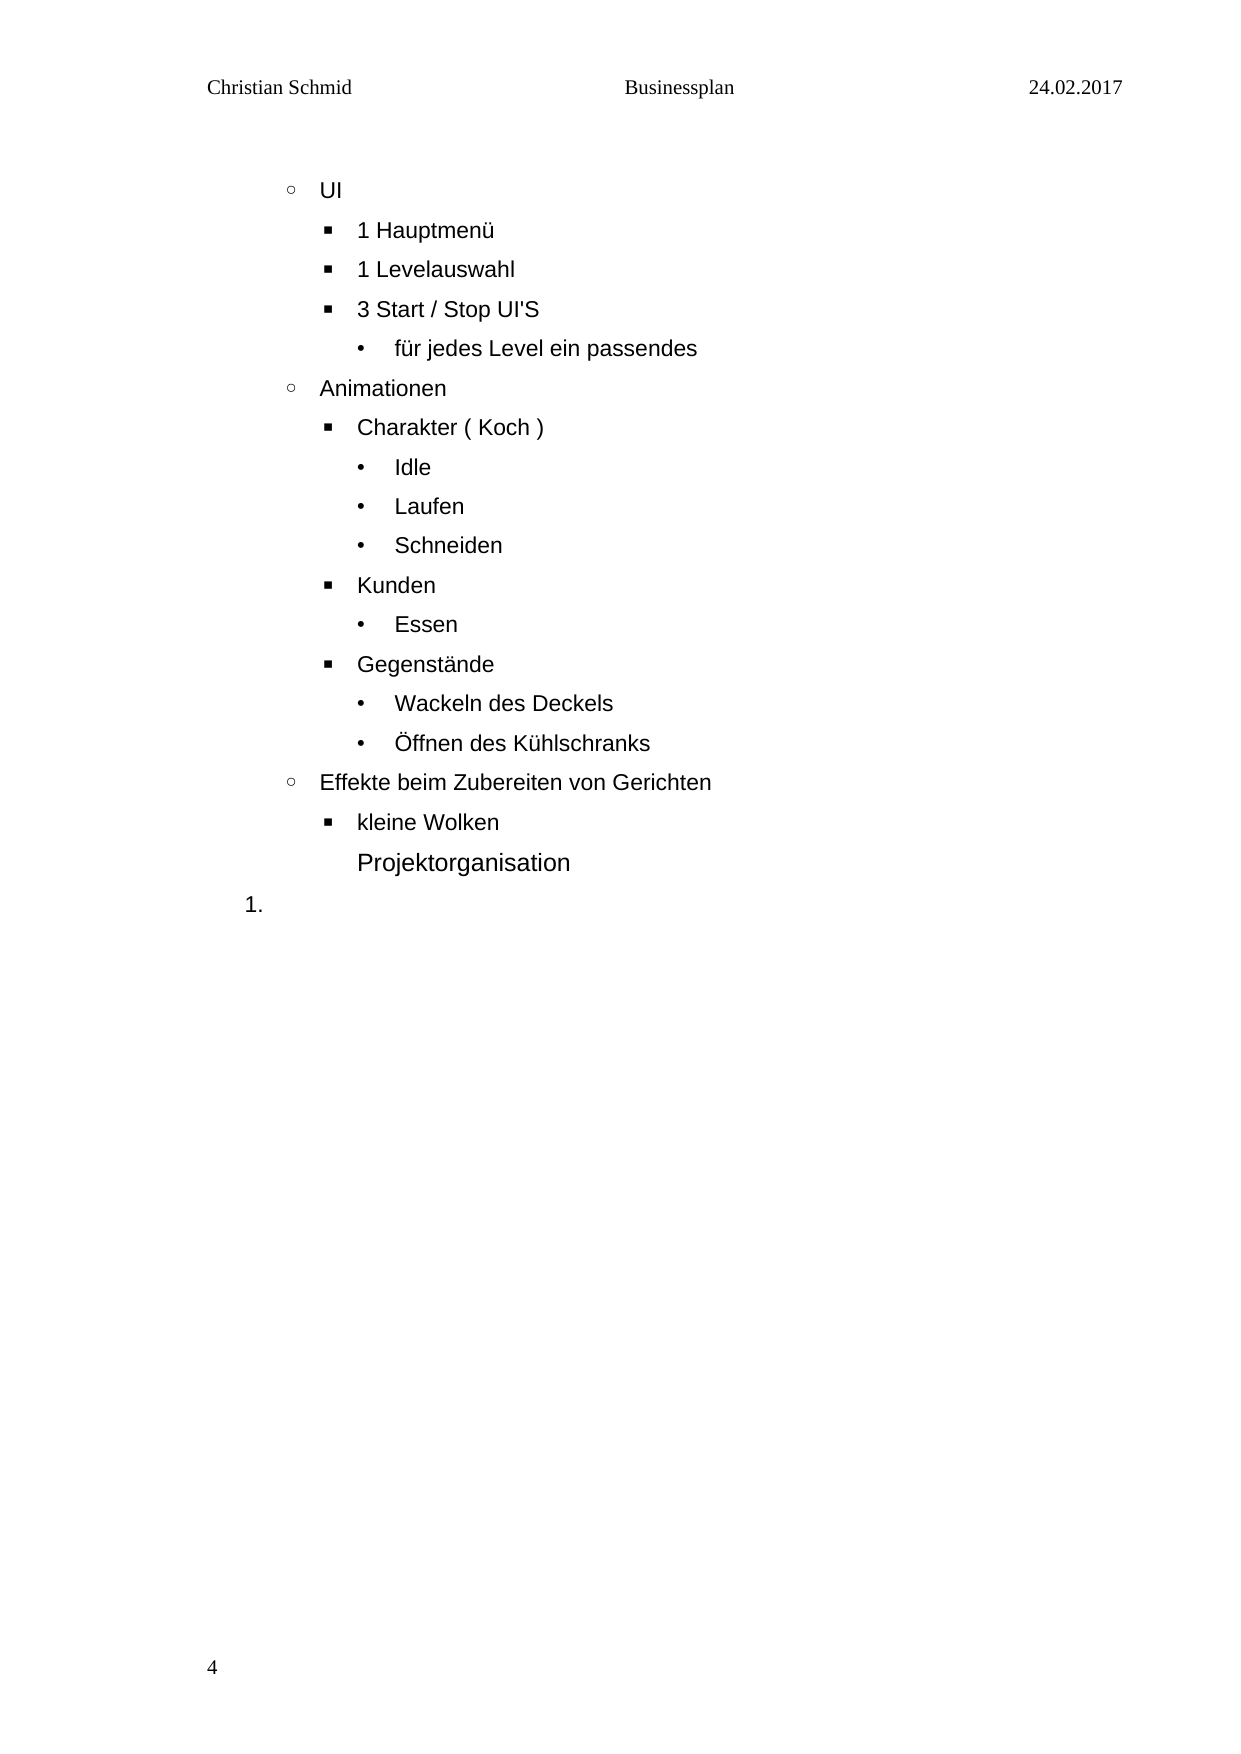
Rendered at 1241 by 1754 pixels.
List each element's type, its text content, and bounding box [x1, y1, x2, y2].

list UI [282, 177, 1122, 203]
list 1 Levelauswahl [319, 256, 1122, 282]
list Schneiden [357, 532, 1122, 559]
list 1 Hauptmenü [319, 217, 1122, 243]
list Essen [357, 611, 1122, 638]
list Animationen [282, 374, 1122, 401]
list Wackeln des Deckels [357, 690, 1122, 717]
list kleine Wolken [319, 809, 1122, 835]
list Charakter ( Koch ) [319, 414, 1122, 440]
list Öffnen des Kühlschranks [357, 730, 1122, 756]
list Gegenstände [319, 651, 1122, 677]
list Kunden [319, 572, 1122, 598]
list für jedes Level ein passendes [357, 335, 1122, 361]
list 3 Start / Stop UI'S [319, 296, 1122, 322]
list Idle [357, 453, 1122, 480]
list Effekte beim Zubereiten von Gerichten [282, 769, 1122, 796]
list Laufen [357, 493, 1122, 519]
list Projektorganisation [319, 848, 1122, 877]
